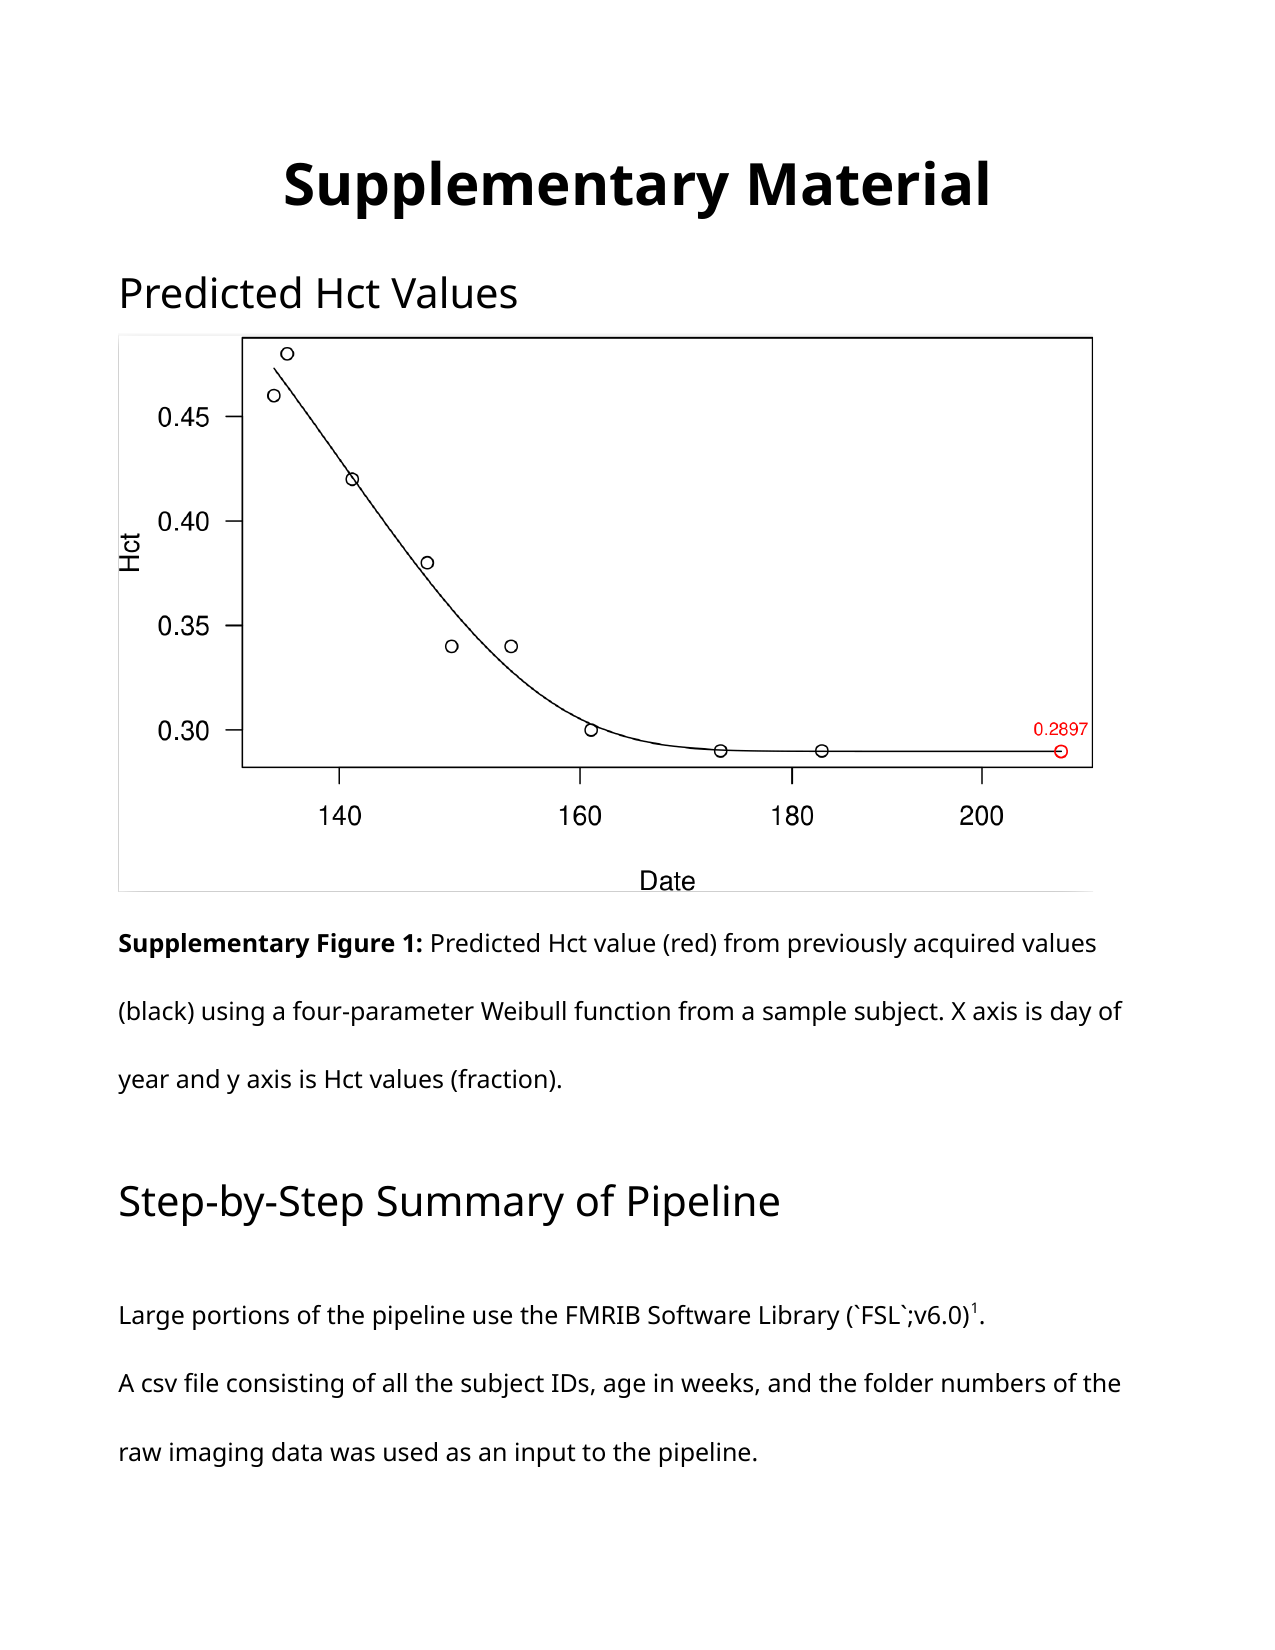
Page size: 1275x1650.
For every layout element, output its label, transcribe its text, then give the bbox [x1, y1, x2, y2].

subtitle Step-by-Step Summary of Pipeline [118, 1172, 1157, 1229]
text A csv file consisting of all the subject IDs, age in weeks, and the folder numbers of the raw imaging data was used as an input to the pipeline. [118, 1366, 1157, 1468]
title Supplementary Material [118, 143, 1157, 223]
subtitle Predicted Hct Values [118, 264, 1157, 321]
text Supplementary Figure 1: Predicted Hct value (red) from previously acquired values (black) using a four-parameter Weibull function from a sample subject. X axis is day of year and y axis is Hct values (fraction). [118, 926, 1157, 1096]
text Large portions of the pipeline use the FMRIB Software Library (`FSL`;v6.0)1. [118, 1298, 1157, 1332]
picture [118, 333, 1094, 892]
